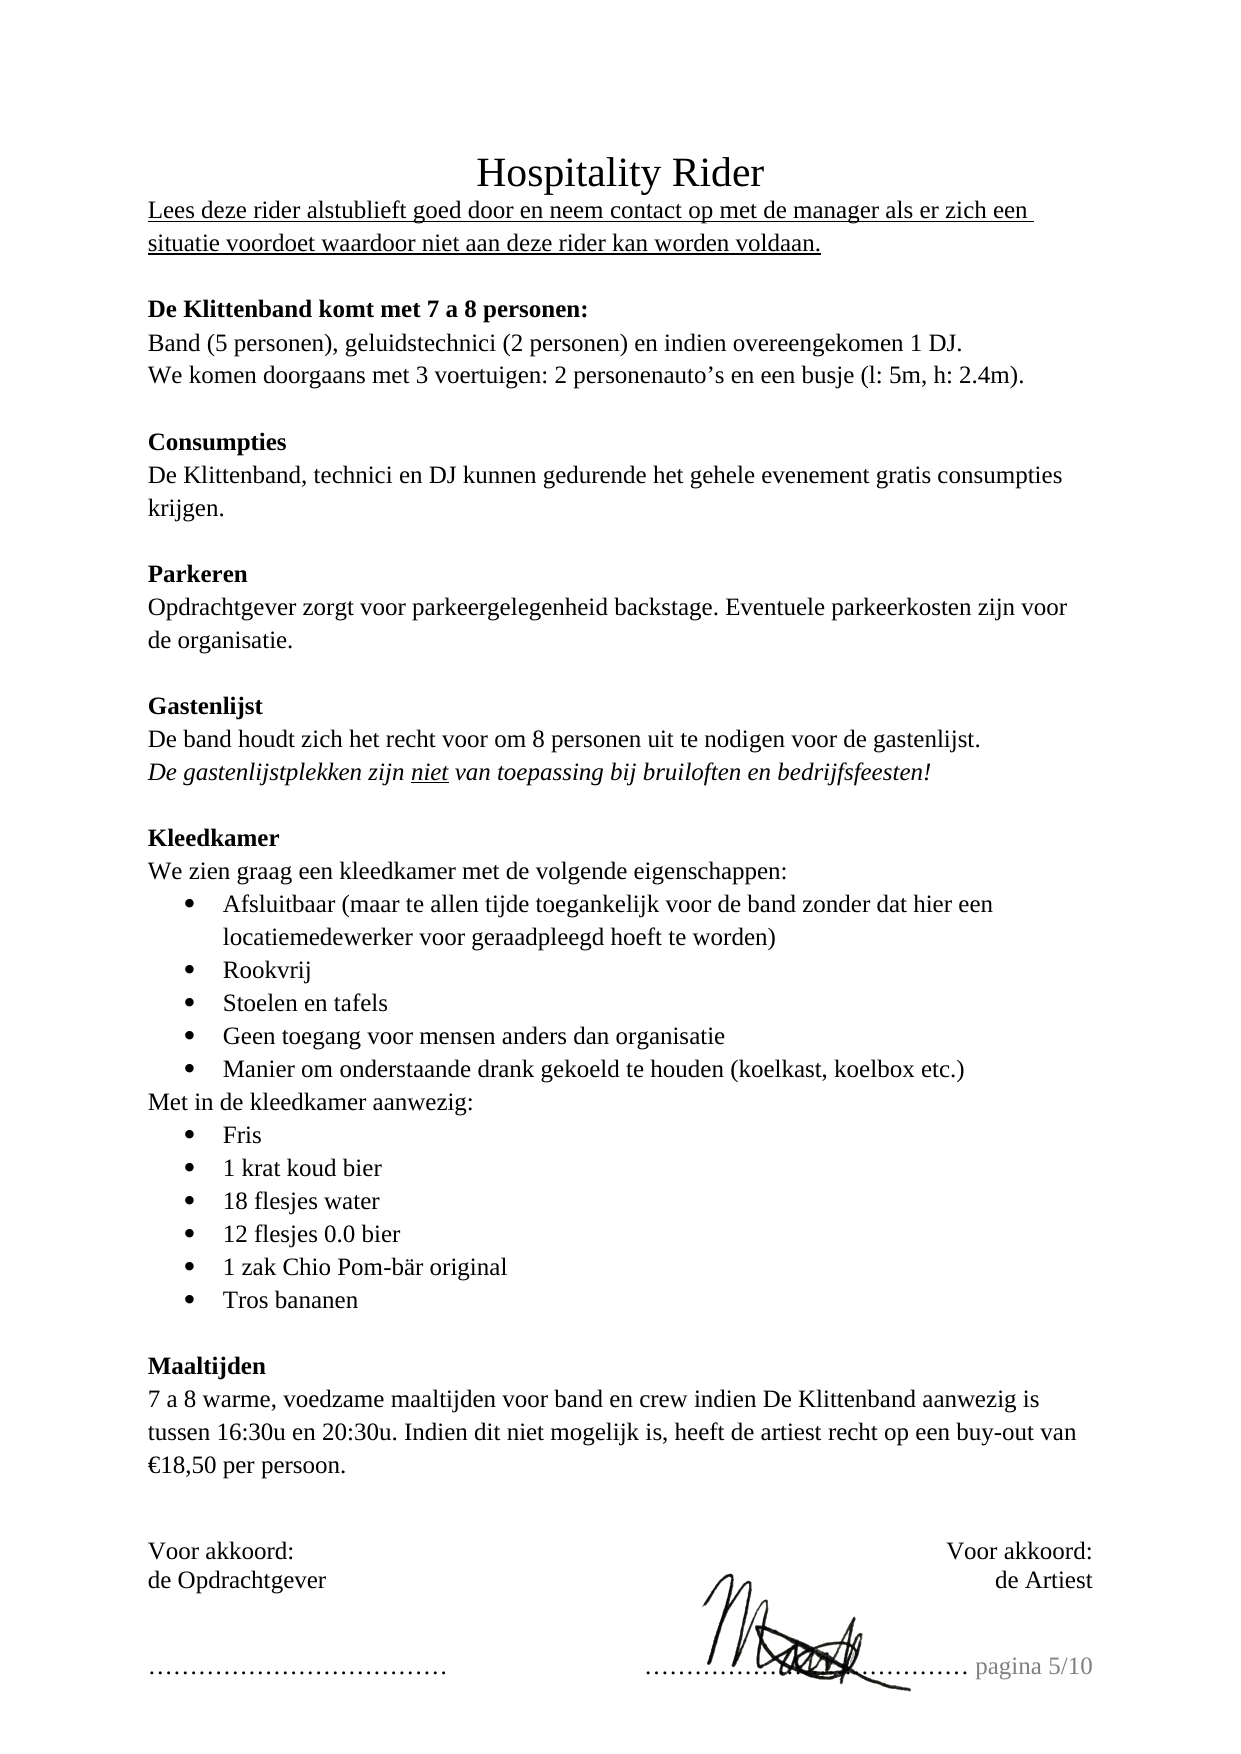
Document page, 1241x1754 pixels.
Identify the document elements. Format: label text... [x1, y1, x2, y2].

picture [695, 1564, 927, 1706]
list Afsluitbaar (maar te allen tijde toegankelijk voor de band zonder dat hier een locatiemedewerker voor geraadpleegd hoeft te worden) [185, 889, 1093, 951]
text Opdrachtgever zorgt voor parkeergelegenheid backstage. Eventuele parkeerkosten zijn voor de organisatie. [148, 592, 1093, 653]
text We zien graag een kleedkamer met de volgende eigenschappen: [148, 856, 1093, 885]
list 12 flesjes 0.0 bier [185, 1219, 1093, 1248]
list Stoelen en tafels [185, 988, 1093, 1017]
text Hospitality Rider [148, 148, 1093, 196]
text De Klittenband komt met 7 a 8 personen: [148, 294, 1093, 323]
list Geen toegang voor mensen anders dan organisatie [185, 1021, 1093, 1050]
text Gastenlijst [148, 691, 1093, 719]
text Lees deze rider alstublieft goed door en neem contact op met de manager als er zich een situatie voordoet waardoor niet aan deze rider kan worden voldaan. [148, 196, 1093, 257]
list 1 krat koud bier [185, 1153, 1093, 1182]
list Manier om onderstaande drank gekoeld te houden (koelkast, koelbox etc.) [185, 1054, 1093, 1083]
text Consumpties [148, 427, 1093, 455]
text De band houdt zich het recht voor om 8 personen uit te nodigen voor de gastenlijst. [148, 724, 1093, 753]
text Band (5 personen), geluidstechnici (2 personen) en indien overeengekomen 1 DJ. [148, 328, 1093, 356]
text De Klittenband, technici en DJ kunnen gedurende het gehele evenement gratis consumpties krijgen. [148, 460, 1093, 521]
list 1 zak Chio Pom-bär original [185, 1252, 1093, 1281]
list Tros bananen [185, 1285, 1093, 1314]
text We komen doorgaans met 3 voertuigen: 2 personenauto’s en een busje (l: 5m, h: 2.4m). [148, 361, 1093, 389]
list Rookvrij [185, 955, 1093, 984]
list Fris [185, 1120, 1093, 1149]
list 18 flesjes water [185, 1186, 1093, 1215]
text 7 a 8 warme, voedzame maaltijden voor band en crew indien De Klittenband aanwezig is tussen 16:30u en 20:30u. Indien dit niet mogelijk is, heeft de artiest recht op een buy-out van €18,50 per persoon. [148, 1384, 1093, 1479]
text De gastenlijstplekken zijn niet van toepassing bij bruiloften en bedrijfsfeesten! [148, 757, 1093, 786]
text Parkeren [148, 559, 1093, 587]
text Maaltijden [148, 1351, 1093, 1380]
text Met in de kleedkamer aanwezig: [148, 1087, 1093, 1116]
text Kleedkamer [148, 823, 1093, 852]
